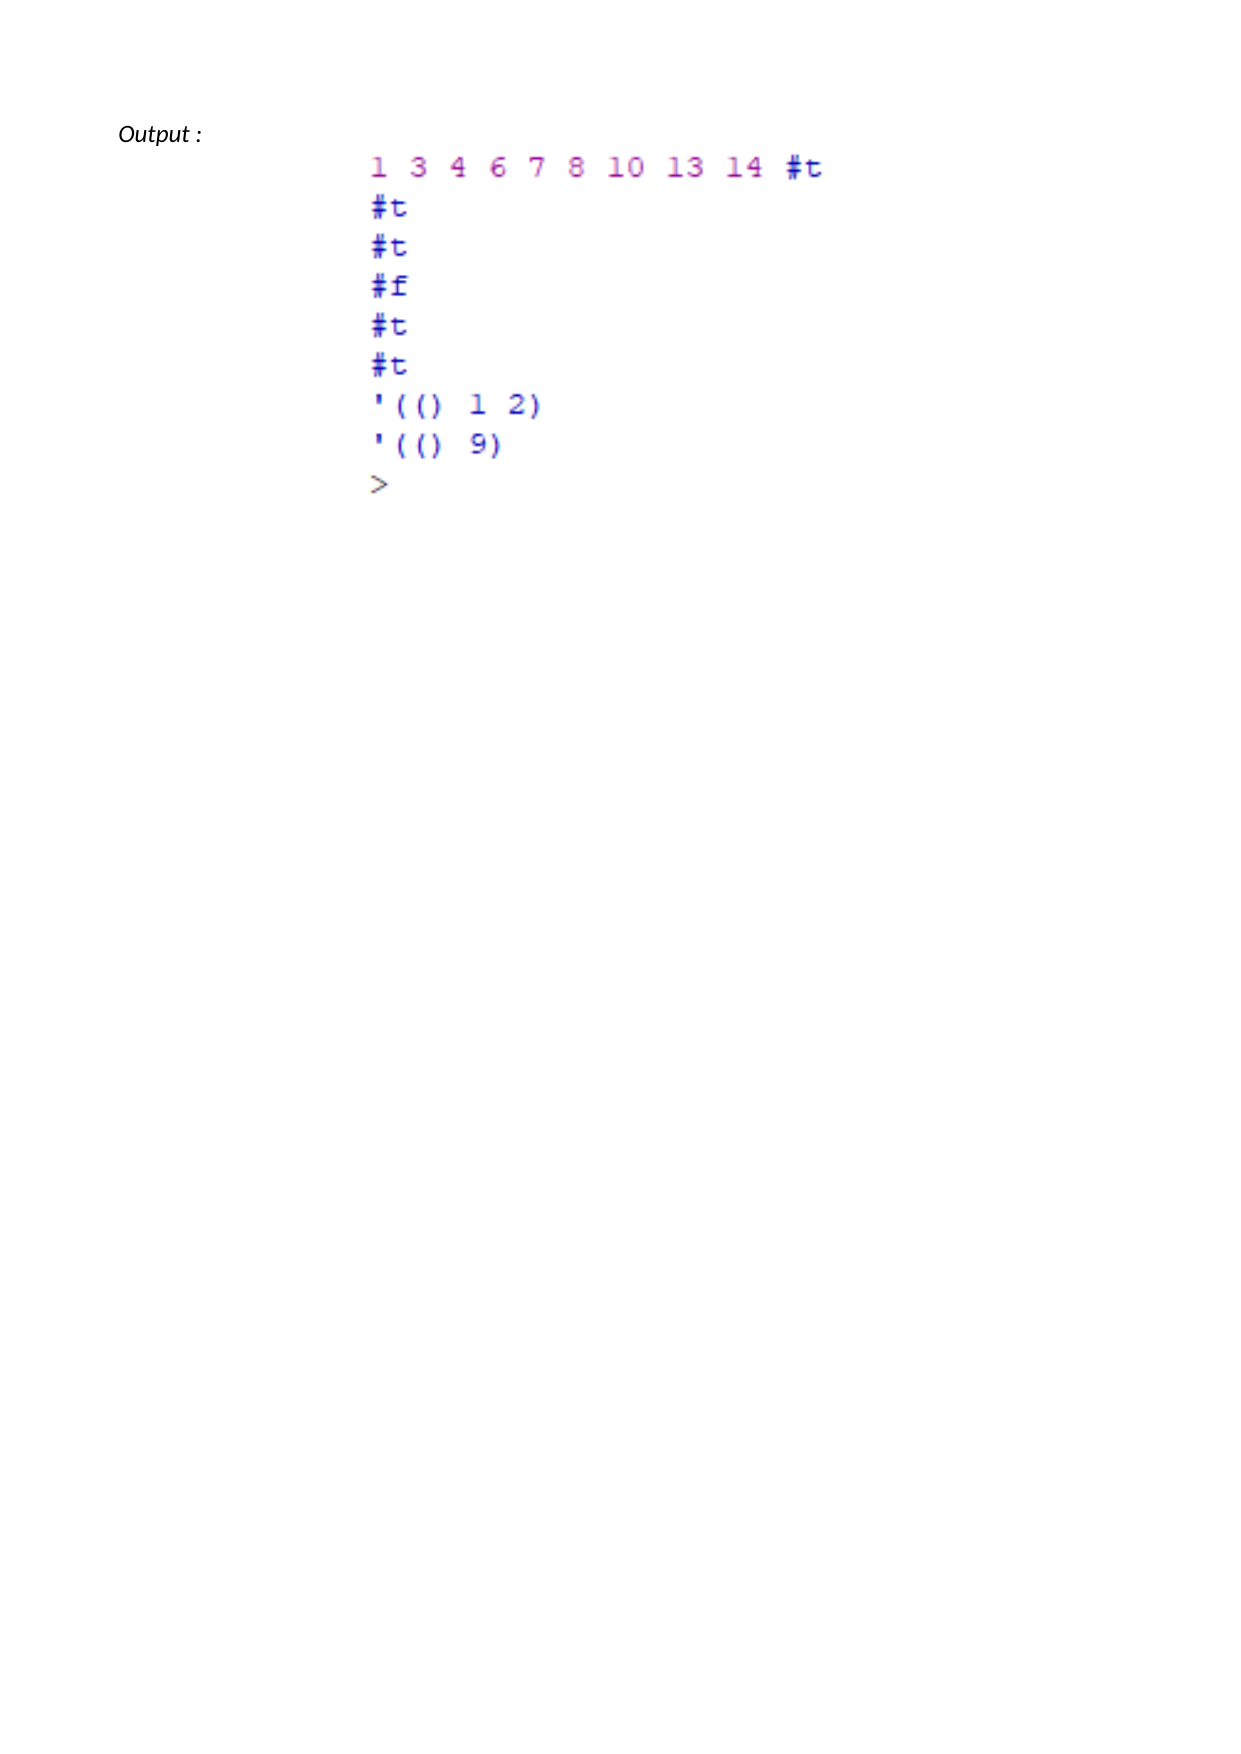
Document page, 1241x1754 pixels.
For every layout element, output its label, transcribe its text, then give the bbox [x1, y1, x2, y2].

text Output : [118, 118, 1122, 149]
picture [360, 148, 880, 548]
